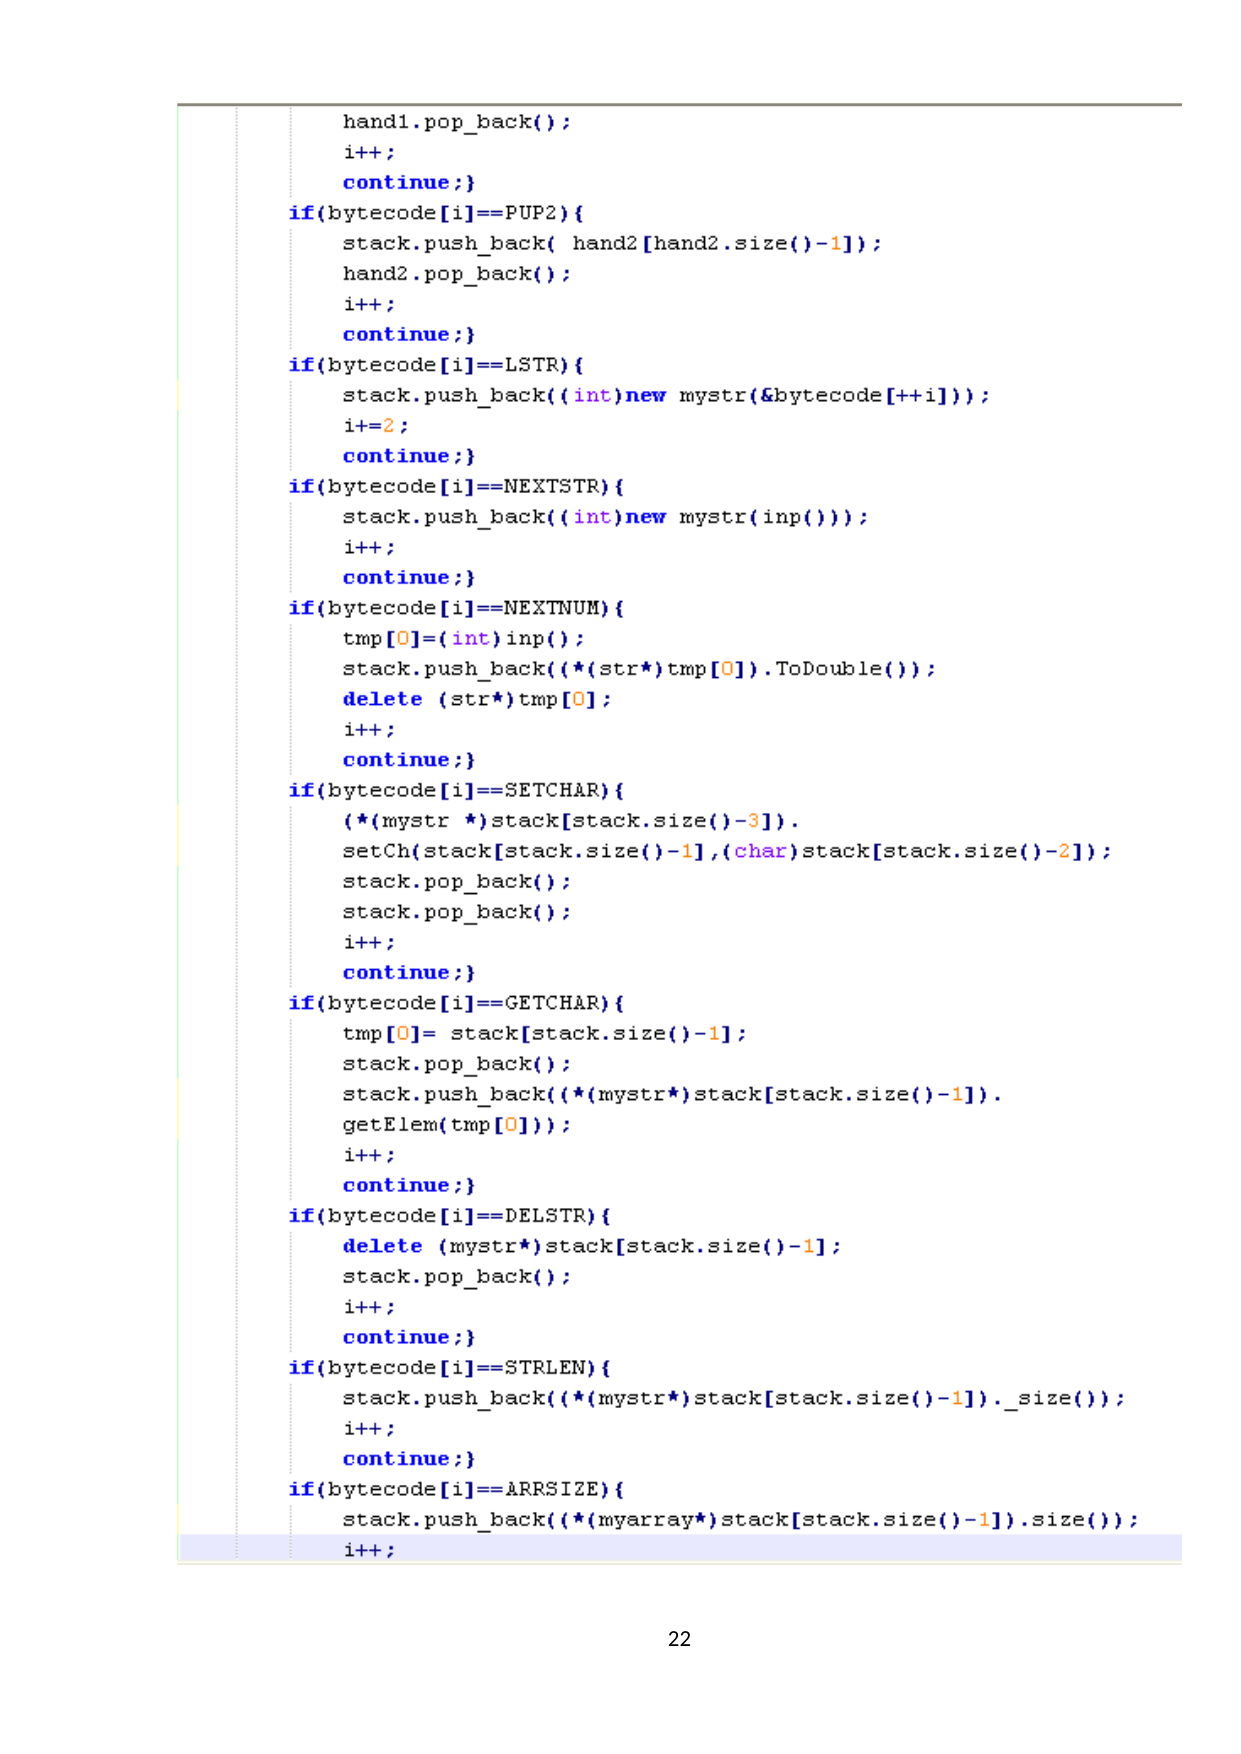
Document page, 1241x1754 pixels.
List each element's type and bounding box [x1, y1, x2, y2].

picture [177, 103, 1182, 1565]
